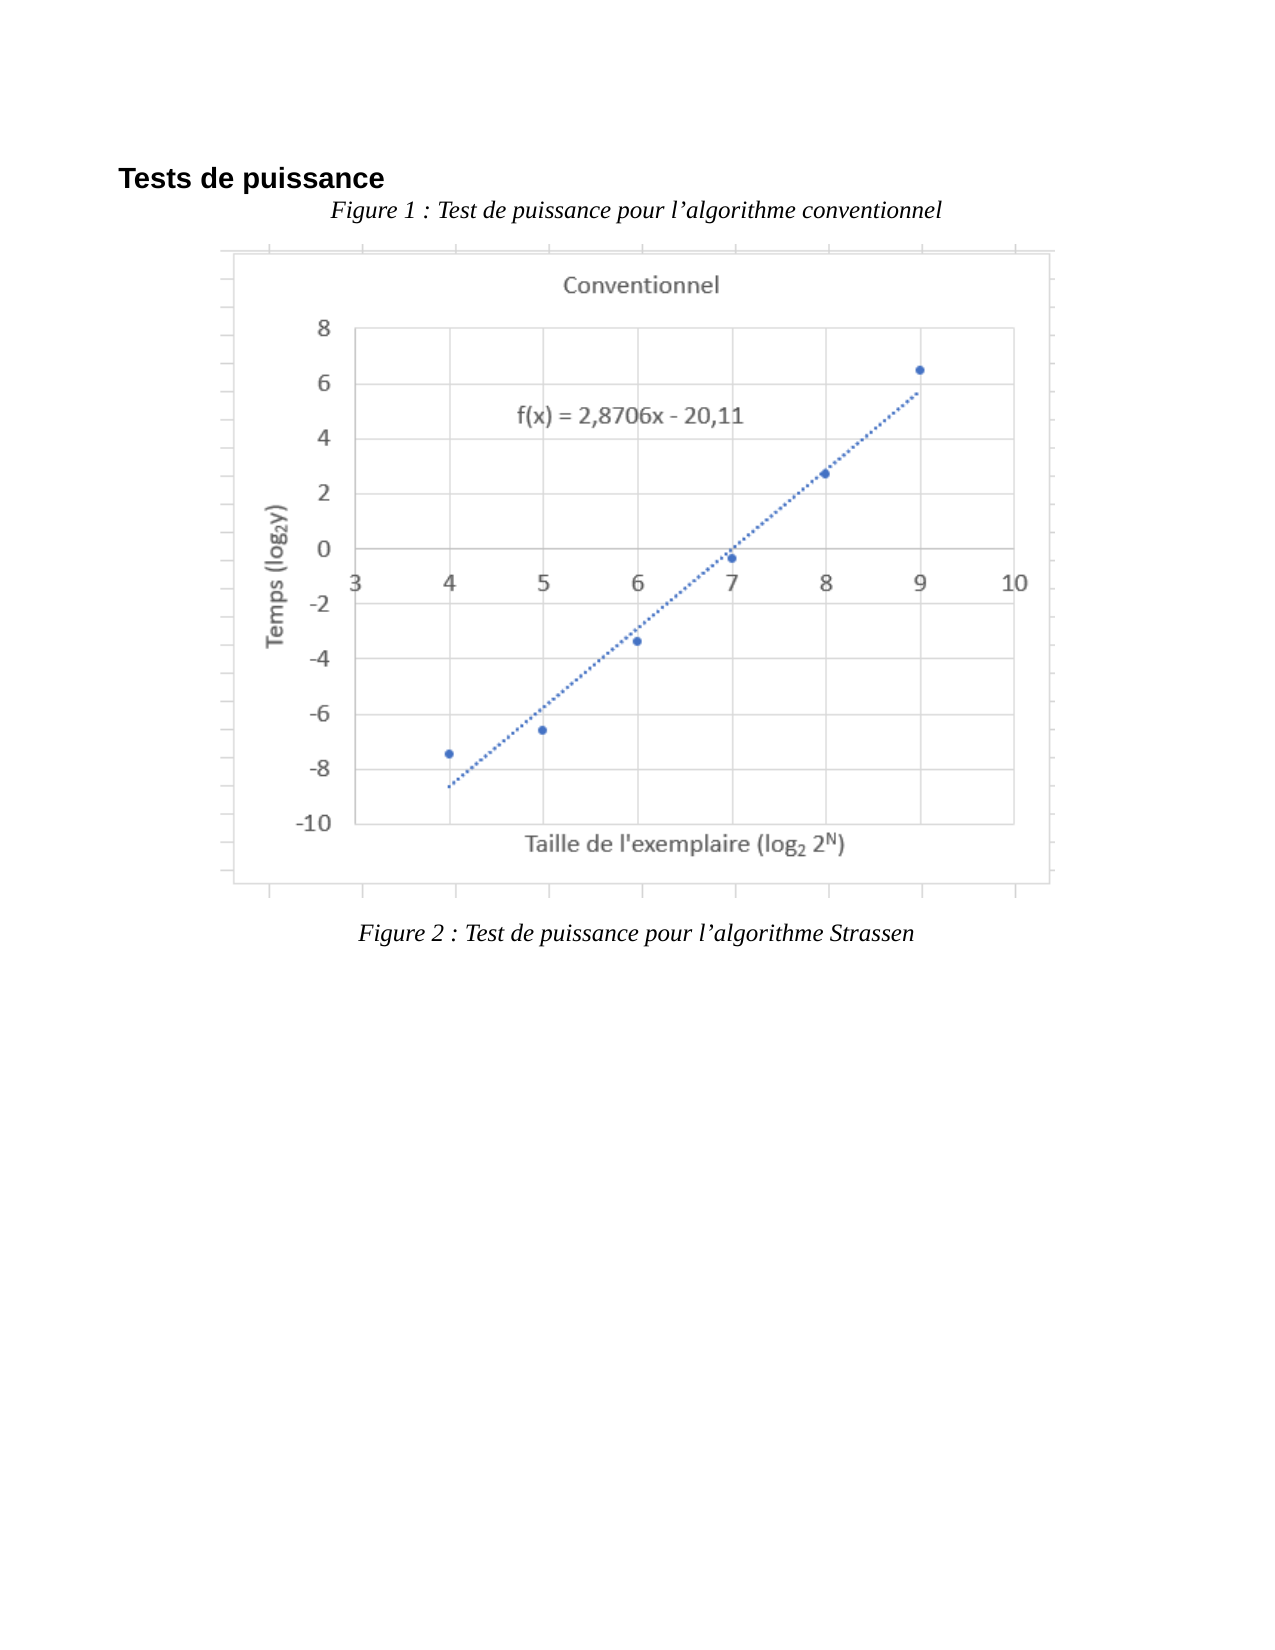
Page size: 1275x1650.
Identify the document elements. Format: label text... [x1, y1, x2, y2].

subtitle Tests de puissance [118, 161, 1157, 195]
picture [220, 244, 1055, 898]
text Figure 1 : Test de puissance pour l’algorithme conventionnel [118, 195, 1157, 224]
text Figure 2 : Test de puissance pour l’algorithme Strassen [118, 918, 1157, 947]
